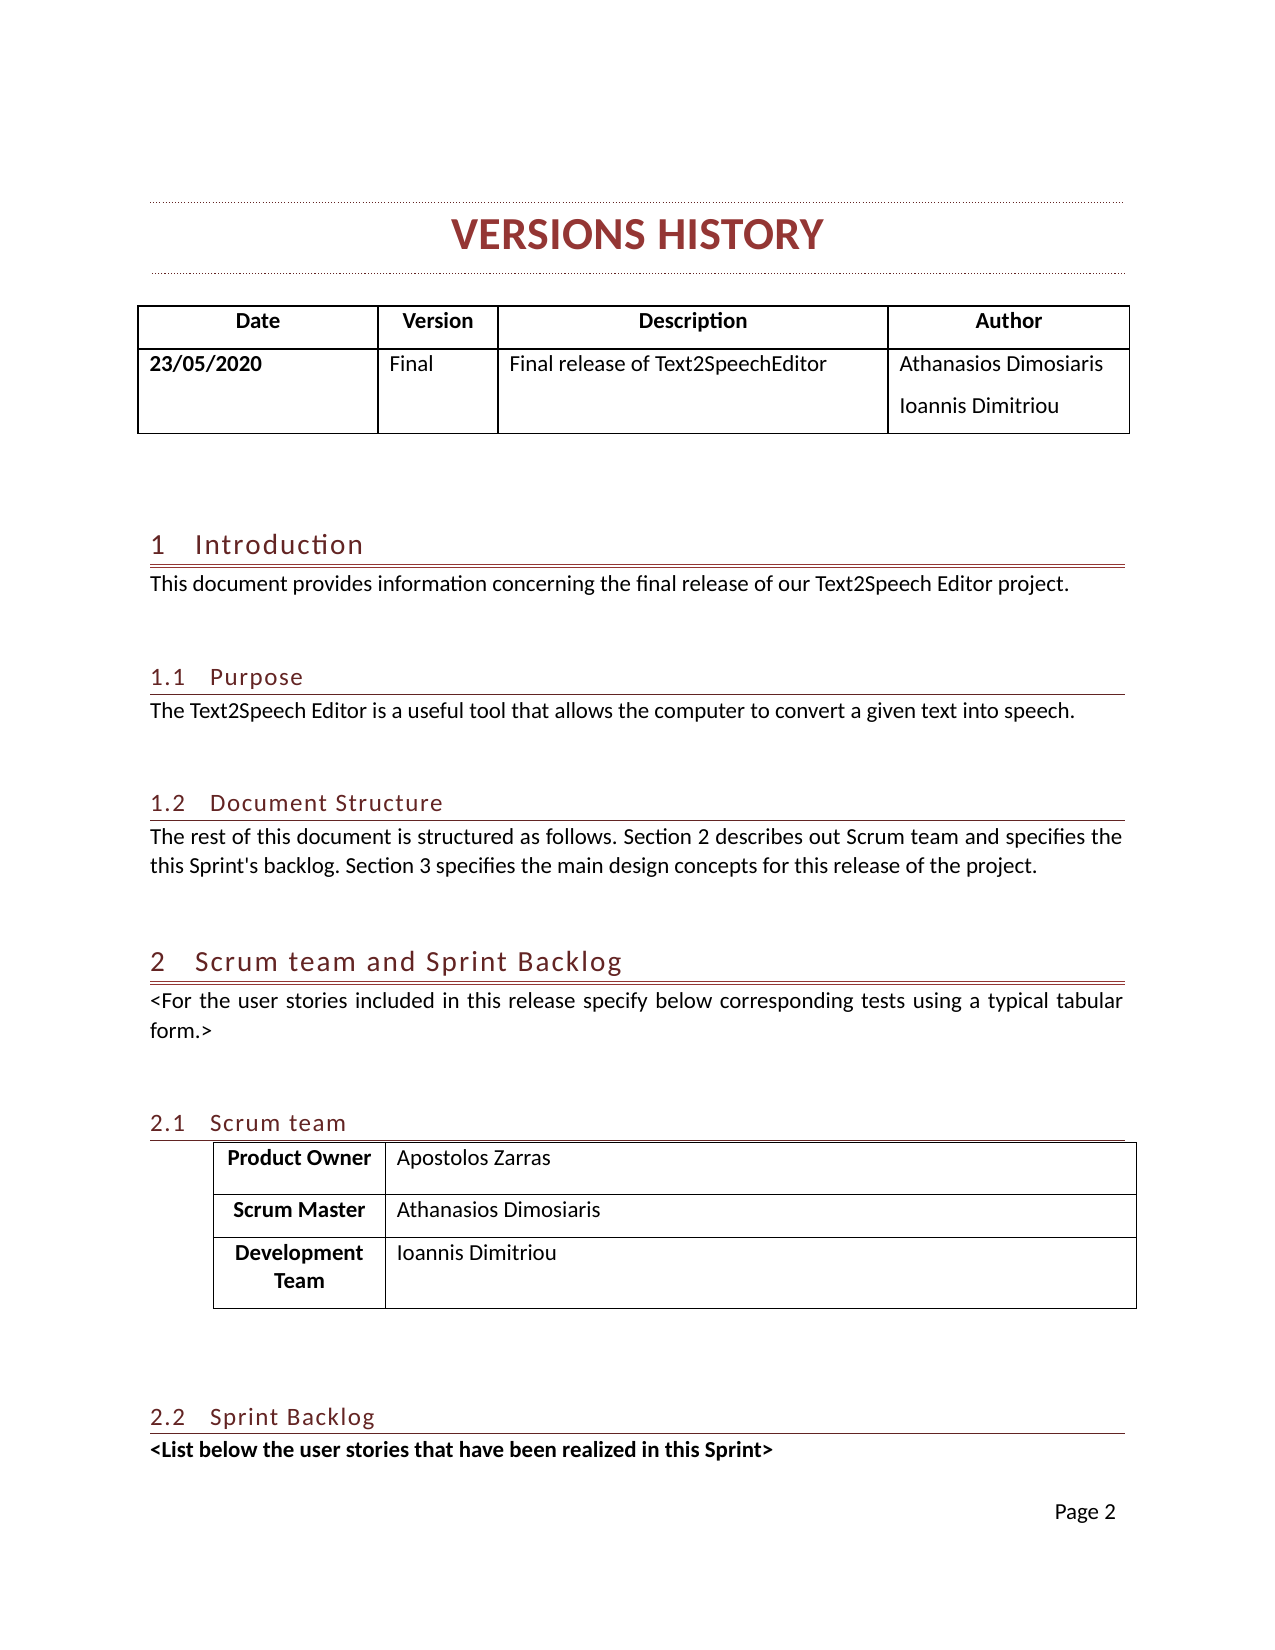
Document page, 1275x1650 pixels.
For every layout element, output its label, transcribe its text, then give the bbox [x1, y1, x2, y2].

table_header Description [499, 307, 887, 348]
text The Text2Speech Editor is a useful tool that allows the computer to convert a given text into speech. [150, 696, 1125, 724]
subtitle Sprint Backlog [150, 1401, 1125, 1433]
subtitle Scrum team [150, 1107, 1125, 1140]
table_cell Development Team [214, 1238, 385, 1308]
text The rest of this document is structured as follows. Section 2 describes out Scrum team and specifies the this Sprint's backlog. Section 3 specifies the main design concepts for this release of the project. [150, 822, 1125, 879]
table_cell Final release of Text2SpeechEditor [499, 350, 887, 433]
text <For the user stories included in this release specify below corresponding tests using a typical tabular form.> [150, 987, 1125, 1044]
table_header Date [139, 307, 377, 348]
subtitle Versions History [150, 202, 1125, 274]
table_cell Final [379, 350, 497, 433]
table_header Product Owner [214, 1143, 385, 1194]
table_cell Athanasios Dimosiaris [386, 1195, 1136, 1237]
subtitle Introduction [150, 526, 1125, 564]
table_cell Athanasios Dimosiaris Ioannis Dimitriou [889, 350, 1129, 433]
subtitle Document Structure [150, 787, 1125, 820]
subtitle Purpose [150, 661, 1125, 694]
table_cell Scrum Master [214, 1195, 385, 1237]
table_cell Ioannis Dimitriou [386, 1238, 1136, 1308]
text This document provides information concerning the final release of our Text2Speech Editor project. [150, 569, 1125, 598]
table_header Author [889, 307, 1129, 348]
subtitle Scrum team and Sprint Backlog [150, 943, 1125, 981]
text <List below the user stories that have been realized in this Sprint> [150, 1436, 1125, 1464]
table_header Version [379, 307, 497, 348]
table_cell 23/05/2020 [139, 350, 377, 433]
table_header Apostolos Zarras [386, 1143, 1136, 1194]
